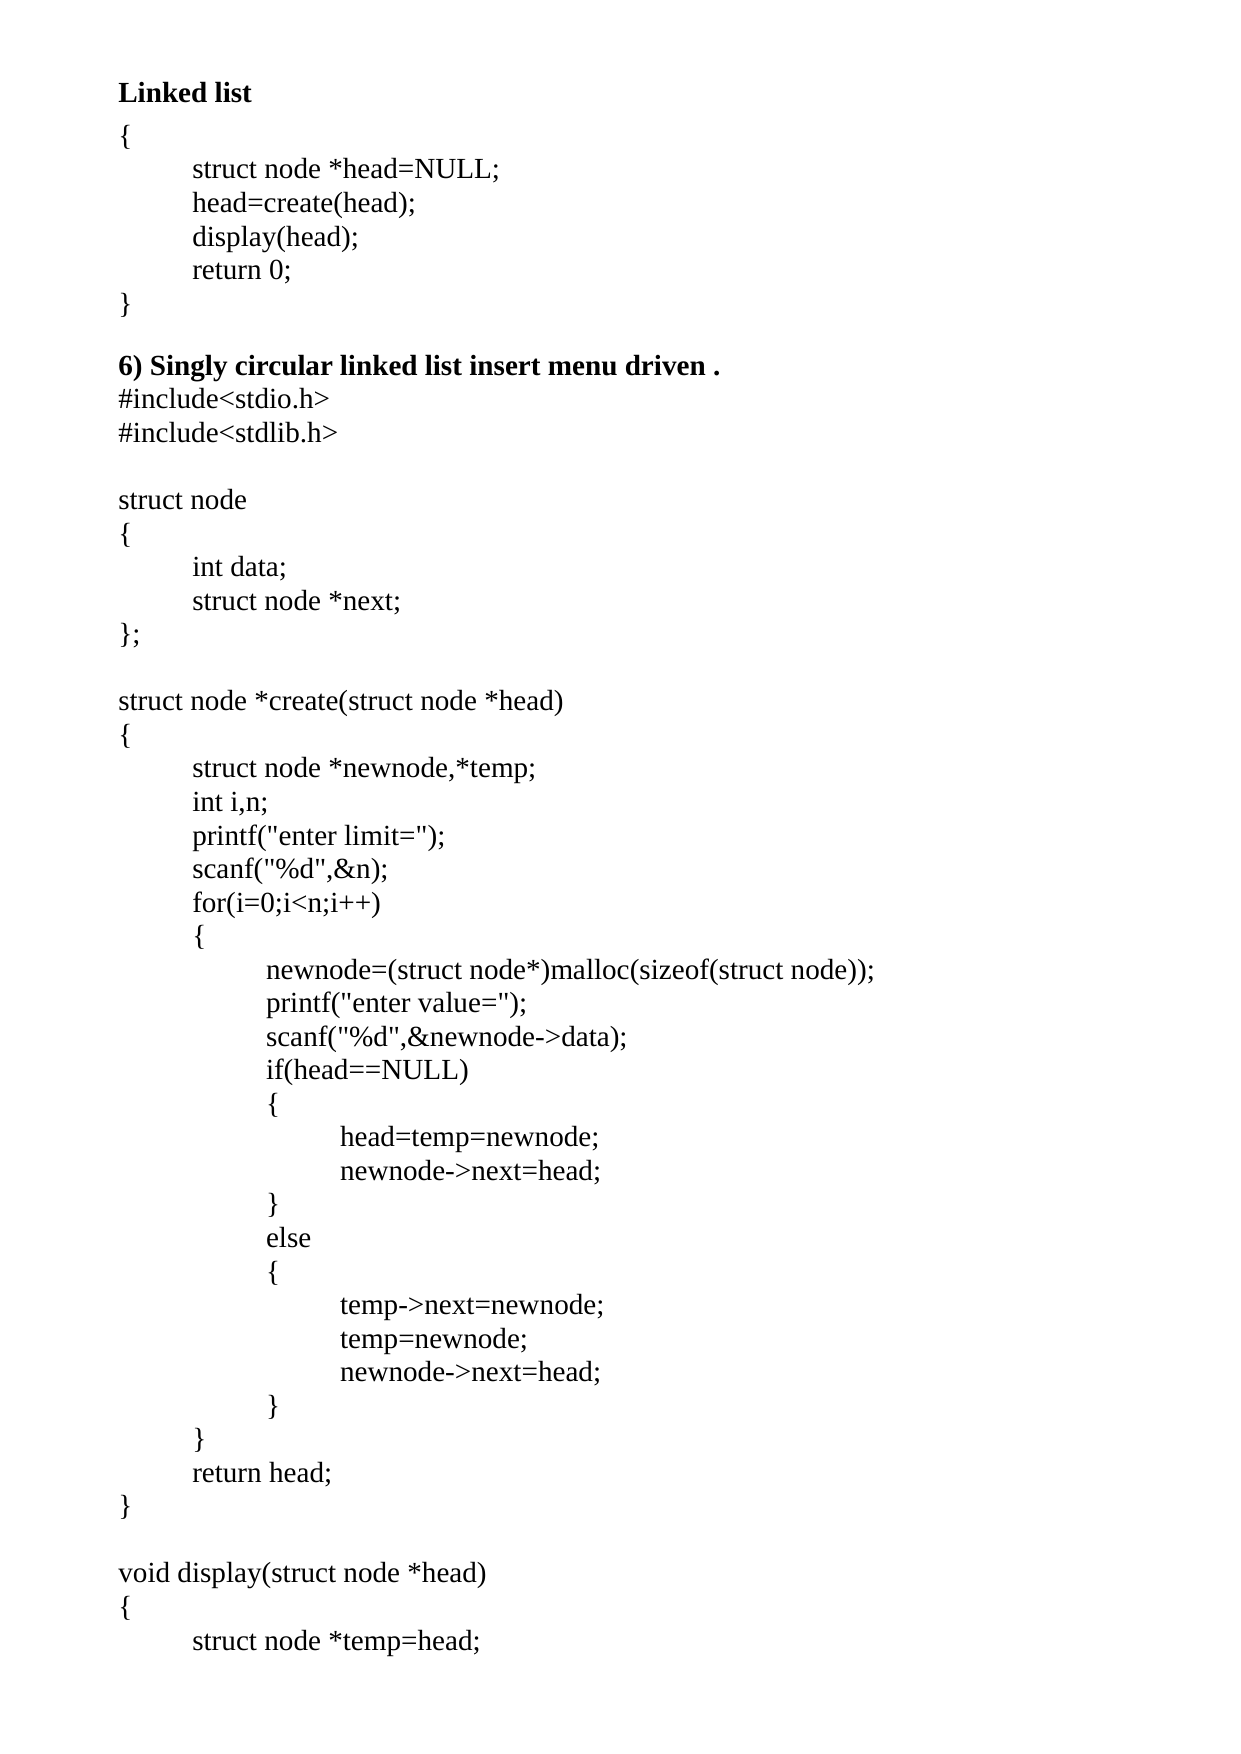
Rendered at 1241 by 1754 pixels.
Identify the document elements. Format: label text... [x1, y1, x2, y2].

text temp=newnode; [118, 1321, 1122, 1354]
text display(head); [118, 219, 1122, 252]
text return head; [118, 1455, 1122, 1488]
text void display(struct node *head) [118, 1556, 1122, 1589]
text struct node *head=NULL; [118, 152, 1122, 185]
text { [118, 118, 1122, 152]
text int data; [118, 549, 1122, 583]
text head=create(head); [118, 185, 1122, 219]
text } [118, 1187, 1122, 1220]
text newnode->next=head; [118, 1354, 1122, 1388]
text temp->next=newnode; [118, 1287, 1122, 1321]
text } [118, 1488, 1122, 1522]
text { [118, 717, 1122, 751]
text struct node [118, 482, 1122, 516]
text struct node *temp=head; [118, 1623, 1122, 1656]
text printf("enter limit="); [118, 818, 1122, 851]
text struct node *newnode,*temp; [118, 751, 1122, 784]
text { [118, 918, 1122, 952]
text newnode->next=head; [118, 1153, 1122, 1187]
text struct node *next; [118, 583, 1122, 616]
text 6) Singly circular linked list insert menu driven . [118, 348, 1122, 382]
text for(i=0;i<n;i++) [118, 885, 1122, 918]
text scanf("%d",&n); [118, 851, 1122, 885]
text scanf("%d",&newnode->data); [118, 1019, 1122, 1052]
text else [118, 1220, 1122, 1254]
text int i,n; [118, 784, 1122, 818]
text printf("enter value="); [118, 985, 1122, 1019]
text { [118, 1254, 1122, 1287]
text return 0; [118, 252, 1122, 286]
text } [118, 1421, 1122, 1455]
text if(head==NULL) [118, 1052, 1122, 1086]
text { [118, 516, 1122, 549]
text struct node *create(struct node *head) [118, 683, 1122, 717]
text #include<stdlib.h> [118, 415, 1122, 449]
text newnode=(struct node*)malloc(sizeof(struct node)); [118, 952, 1122, 985]
text #include<stdio.h> [118, 382, 1122, 415]
text { [118, 1086, 1122, 1119]
text }; [118, 616, 1122, 650]
text } [118, 1388, 1122, 1421]
text } [118, 286, 1122, 319]
text { [118, 1589, 1122, 1623]
text head=temp=newnode; [118, 1119, 1122, 1153]
